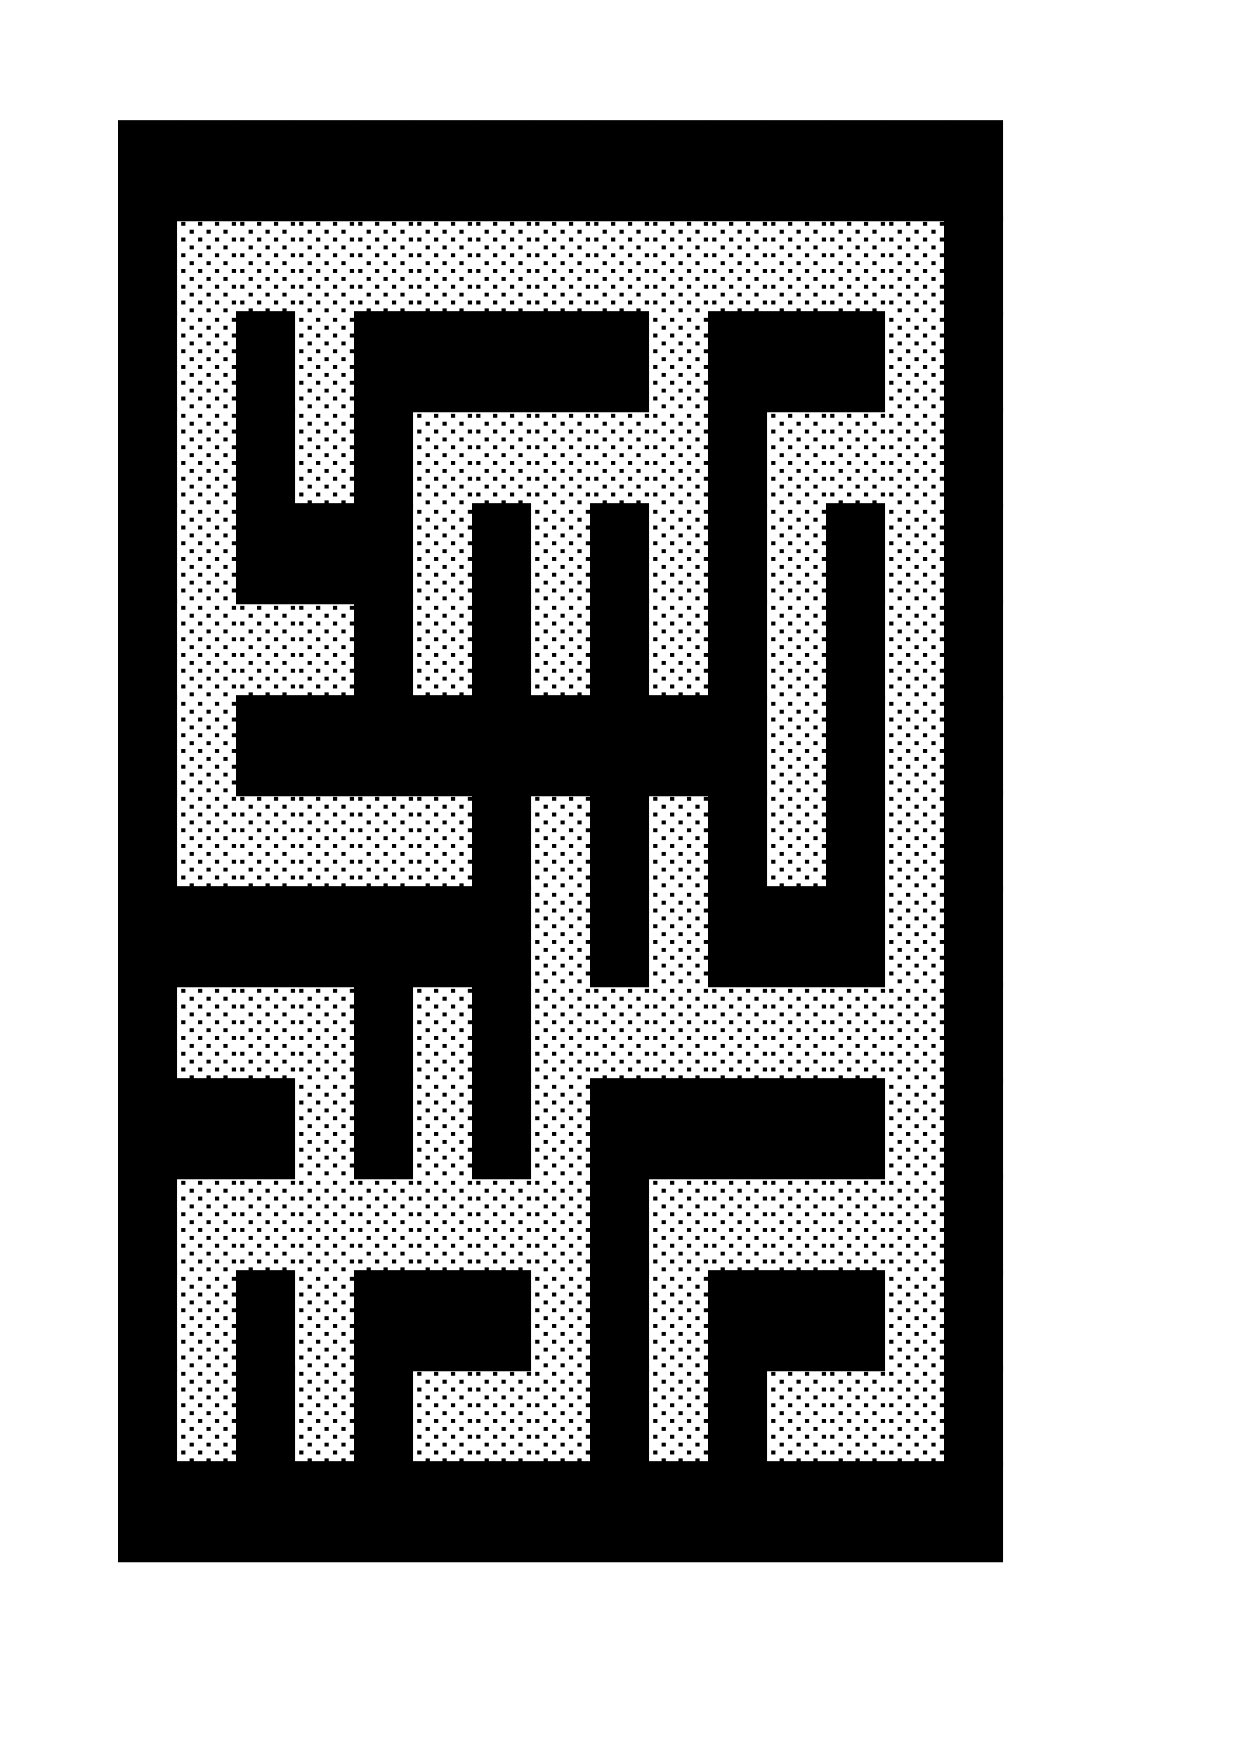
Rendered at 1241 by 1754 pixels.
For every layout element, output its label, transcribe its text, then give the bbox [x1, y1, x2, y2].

text █░███░█░█░█░█░█ [641, 501, 708, 597]
text ███████░█░███░█ [885, 885, 944, 981]
text █░█████████░█░█ [177, 693, 249, 789]
text █░███░█░█░█░█░█ [177, 501, 236, 597]
text ███░█░█░█████░█ [413, 1076, 472, 1172]
text █░░░█░█░█░█░█░█ [413, 597, 472, 693]
text █░░░█░█░█░█░█░█ [649, 597, 708, 693]
text █░░░█░█░█░█░█░█ [531, 597, 590, 693]
text █░░░█░█░█░█░█░█ [767, 597, 826, 693]
text █░█░█████░███░█ [1003, 310, 1122, 406]
text █░█░█████░███░█ [641, 310, 721, 406]
text █░█░█░░░█░█░░░█ [767, 1364, 944, 1460]
text ███████░█░███░█ [649, 885, 708, 981]
text █░█████████░█░█ [885, 693, 944, 789]
text █░███░█░█░█░█░█ [1003, 501, 1122, 597]
text █░█░█░░░░░█░░░█ [413, 406, 708, 501]
text ███░█░█░█████░█ [877, 1076, 944, 1172]
text █░░░░░░░█░░░░░█ [177, 1172, 590, 1268]
text ███████░█░███░█ [1003, 885, 1122, 981]
text █░███░█░█░█░█░█ [877, 501, 944, 597]
text █░█░█████░███░█ [287, 310, 367, 406]
text ███░█░█░█████░█ [287, 1076, 354, 1172]
text █░░░░░█░█░█░█░█ [767, 789, 826, 885]
text █░█░█░░░█░█░░░█ [177, 1364, 236, 1460]
text ███████████████ [1003, 1460, 1122, 1556]
text █░░░░░█░█░█░█░█ [885, 789, 944, 885]
text █░█████████░█░█ [767, 693, 826, 789]
text █░░░░░░░░░░░░░█ [1003, 214, 1122, 310]
text █░█░█░░░█░█░░░█ [413, 1364, 590, 1460]
text █░░░░░░░░░░░░░█ [177, 221, 944, 310]
text █░█░███░█░███░█ [177, 1268, 249, 1364]
text █░█░███░█░███░█ [287, 1268, 367, 1364]
text █░░░░░█░█░█░█░█ [531, 796, 590, 885]
text █░█░███░█░███░█ [877, 1268, 944, 1364]
text █░░░░░█░█░█░█░█ [649, 796, 708, 885]
text █░░░█░█░░░░░░░█ [1003, 981, 1122, 1076]
text █░█░█░░░█░█░░░█ [1003, 1364, 1122, 1460]
text ███░█░█░█████░█ [1003, 1076, 1122, 1172]
text █░░░█░█░░░░░░░█ [413, 987, 472, 1076]
text █░█░█░░░░░█░░░█ [177, 406, 236, 501]
text █░░░█░█░░░░░░░█ [531, 981, 944, 1076]
text ███░█░█░█████░█ [531, 1076, 603, 1172]
text █░░░░░░░█░░░░░█ [649, 1172, 944, 1268]
text █░███░█░█░█░█░█ [523, 501, 603, 597]
text █░░░░░░░█░░░░░█ [1003, 1172, 1122, 1268]
text █░█░█░░░█░█░░░█ [649, 1364, 708, 1460]
text █░█░███░█░███░█ [649, 1268, 721, 1364]
text █░░░█░█░█░█░█░█ [1003, 597, 1122, 693]
text █░█░███░█░███░█ [523, 1268, 590, 1364]
text █░░░░░█░█░█░█░█ [1003, 789, 1122, 885]
text ███████████████ [118, 118, 1122, 214]
text █░███░█░█░█░█░█ [413, 501, 485, 597]
text █░█░█░░░░░█░░░█ [1003, 406, 1122, 501]
text █░█░█░░░█░█░░░█ [295, 1364, 354, 1460]
text ███████░█░███░█ [531, 885, 590, 981]
text █░█████████░█░█ [1003, 693, 1122, 789]
text █░░░░░█░█░█░█░█ [177, 789, 472, 885]
text █░░░█░█░█░█░█░█ [885, 597, 944, 693]
text █░█░█████░███░█ [177, 310, 249, 406]
text █░███░█░█░█░█░█ [767, 501, 839, 597]
text █░░░█░█░░░░░░░█ [177, 987, 354, 1076]
text █░█░█████░███░█ [877, 310, 944, 406]
text █░█░█░░░░░█░░░█ [767, 406, 944, 501]
text █░█░███░█░███░█ [1003, 1268, 1122, 1364]
text █░░░█░█░█░█░█░█ [177, 597, 354, 693]
text █░█░█░░░░░█░░░█ [295, 406, 354, 501]
